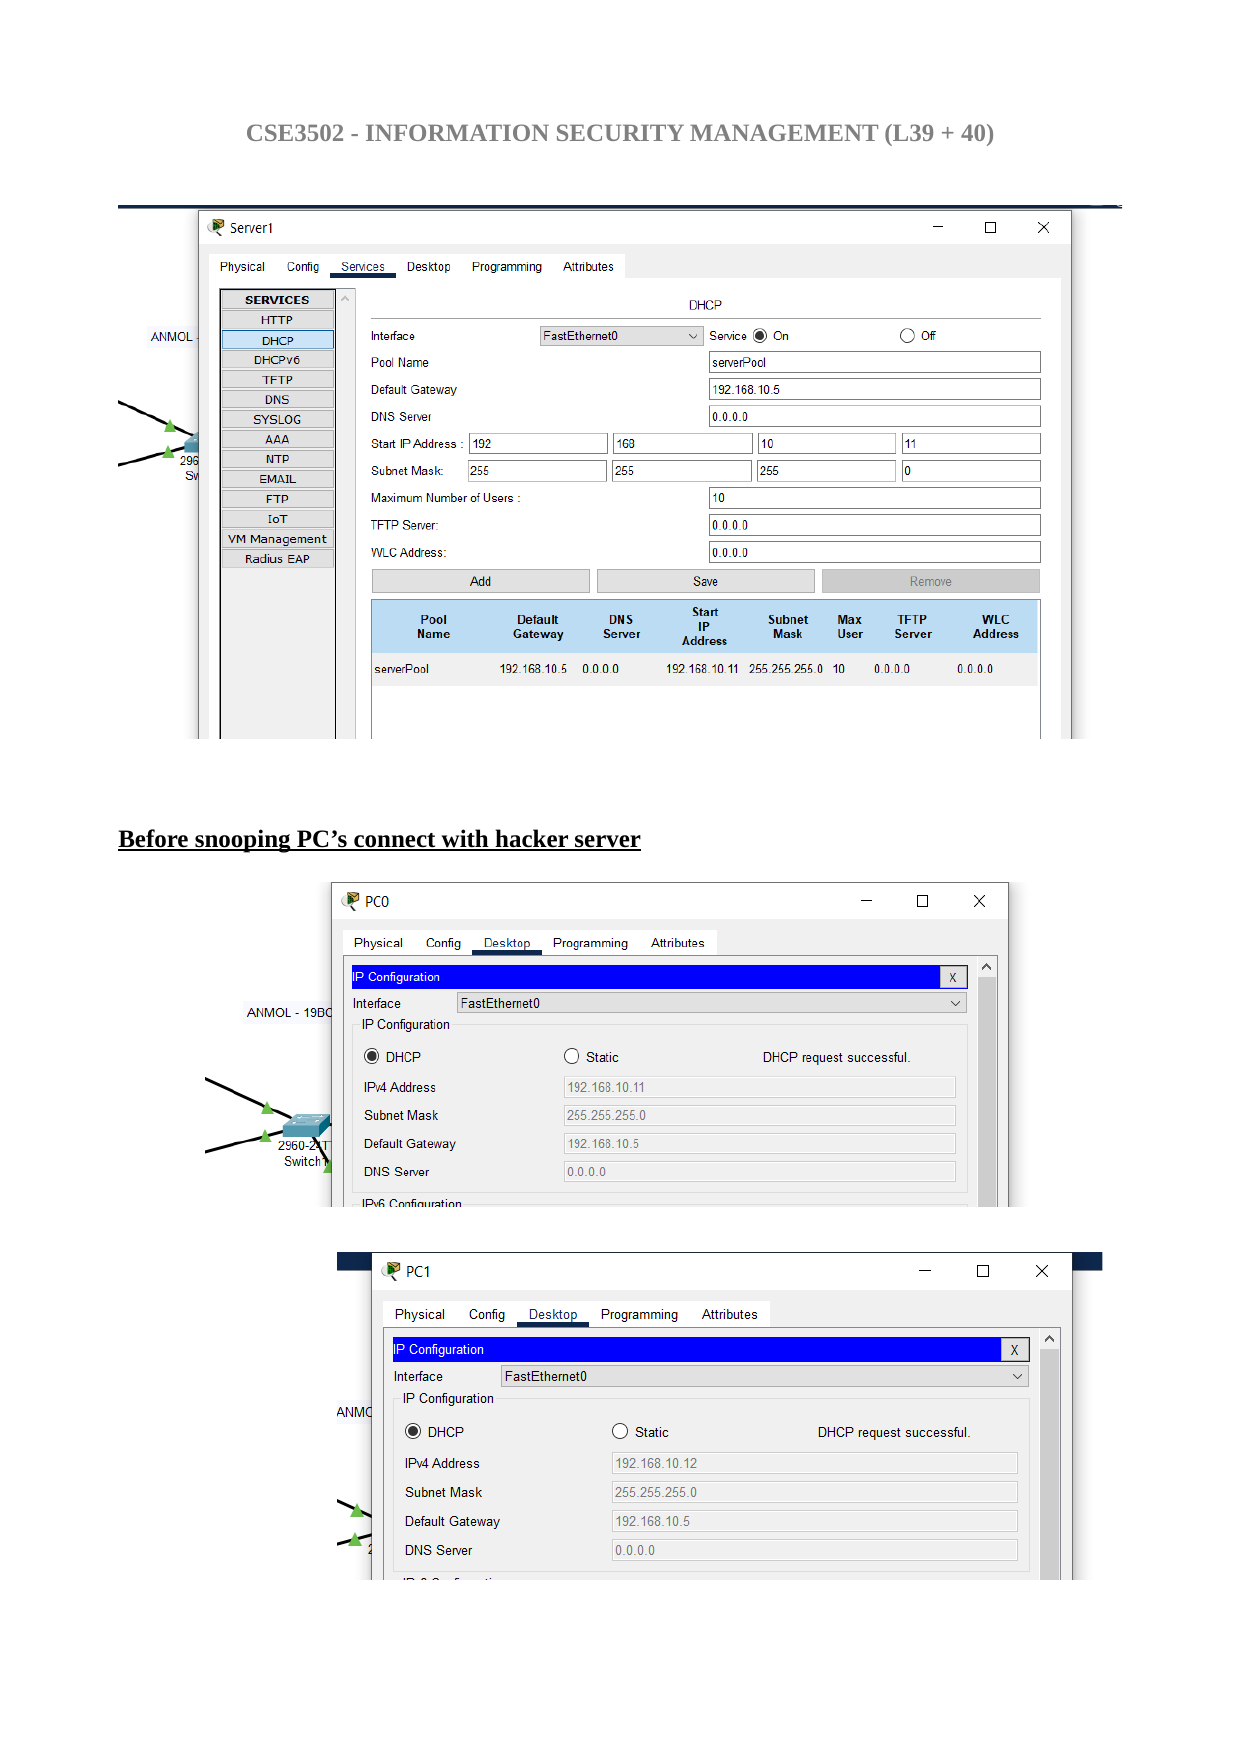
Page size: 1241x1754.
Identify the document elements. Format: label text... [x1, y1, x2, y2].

picture [118, 205, 1123, 739]
picture [205, 882, 1035, 1207]
picture [337, 1252, 1103, 1580]
text Before snooping PC’s connect with hacker server [118, 824, 1122, 853]
